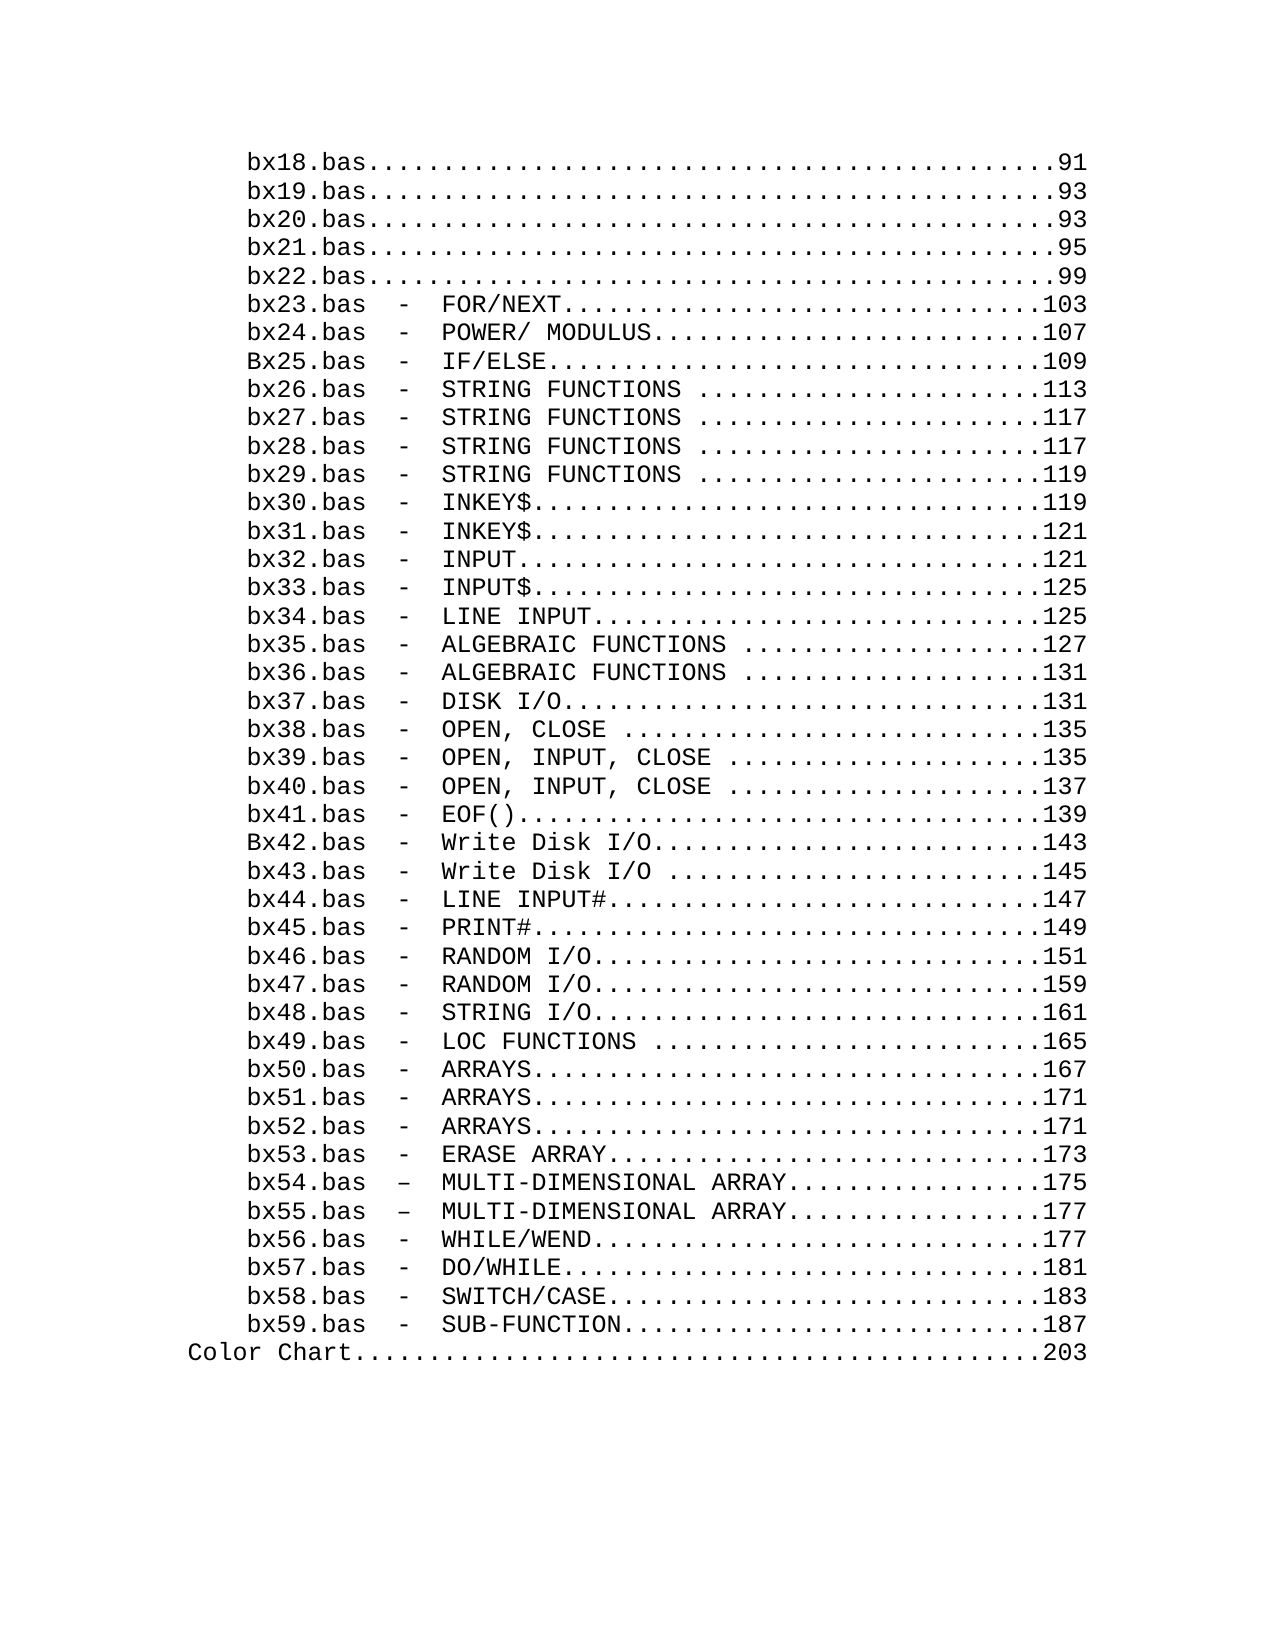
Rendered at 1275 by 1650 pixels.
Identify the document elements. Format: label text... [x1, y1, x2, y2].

text bx32.bas - INPUT 121 [246, 547, 1087, 575]
text bx26.bas - STRING FUNCTIONS 113 [246, 377, 1087, 405]
text bx34.bas - LINE INPUT 125 [246, 603, 1087, 632]
text bx38.bas - OPEN, CLOSE 135 [246, 717, 1087, 745]
text bx50.bas - ARRAYS 167 [246, 1057, 1087, 1085]
text bx22.bas 99 [246, 263, 1087, 292]
text bx27.bas - STRING FUNCTIONS 117 [246, 405, 1087, 433]
text bx45.bas - PRINT# 149 [246, 915, 1087, 943]
text bx49.bas - LOC FUNCTIONS 165 [246, 1028, 1087, 1057]
text bx56.bas - WHILE/WEND 177 [246, 1227, 1087, 1255]
text bx23.bas - FOR/NEXT 103 [246, 292, 1087, 320]
text bx24.bas - POWER/ MODULUS 107 [246, 320, 1087, 348]
text bx31.bas - INKEY$ 121 [246, 518, 1087, 547]
text bx30.bas - INKEY$ 119 [246, 490, 1087, 518]
text bx41.bas - EOF() 139 [246, 802, 1087, 830]
text bx44.bas - LINE INPUT# 147 [246, 887, 1087, 915]
text bx20.bas 93 [246, 207, 1087, 235]
text bx43.bas - Write Disk I/O 145 [246, 858, 1087, 887]
text bx40.bas - OPEN, INPUT, CLOSE 137 [246, 773, 1087, 802]
text bx33.bas - INPUT$ 125 [246, 575, 1087, 603]
text bx59.bas - SUB-FUNCTION 187 [246, 1312, 1087, 1340]
text bx48.bas - STRING I/O 161 [246, 1000, 1087, 1028]
text bx57.bas - DO/WHILE 181 [246, 1255, 1087, 1283]
text bx51.bas - ARRAYS 171 [246, 1085, 1087, 1113]
text Bx25.bas - IF/ELSE 109 [246, 348, 1087, 377]
text bx55.bas – MULTI-DIMENSIONAL ARRAY 177 [246, 1198, 1087, 1227]
text bx58.bas - SWITCH/CASE 183 [246, 1283, 1087, 1312]
text bx29.bas - STRING FUNCTIONS 119 [246, 462, 1087, 490]
text bx54.bas – MULTI-DIMENSIONAL ARRAY 175 [246, 1170, 1087, 1198]
text Color Chart 203 [187, 1340, 1087, 1368]
text bx52.bas - ARRAYS 171 [246, 1113, 1087, 1142]
text bx37.bas - DISK I/O 131 [246, 688, 1087, 717]
text bx46.bas - RANDOM I/O 151 [246, 943, 1087, 972]
text bx53.bas - ERASE ARRAY 173 [246, 1142, 1087, 1170]
text bx28.bas - STRING FUNCTIONS 117 [246, 433, 1087, 462]
text bx21.bas 95 [246, 235, 1087, 263]
text bx36.bas - ALGEBRAIC FUNCTIONS 131 [246, 660, 1087, 688]
text bx39.bas - OPEN, INPUT, CLOSE 135 [246, 745, 1087, 773]
text bx19.bas 93 [246, 178, 1087, 207]
text bx18.bas 91 [246, 150, 1087, 178]
text bx47.bas - RANDOM I/O 159 [246, 972, 1087, 1000]
text bx35.bas - ALGEBRAIC FUNCTIONS 127 [246, 632, 1087, 660]
text Bx42.bas - Write Disk I/O 143 [246, 830, 1087, 858]
